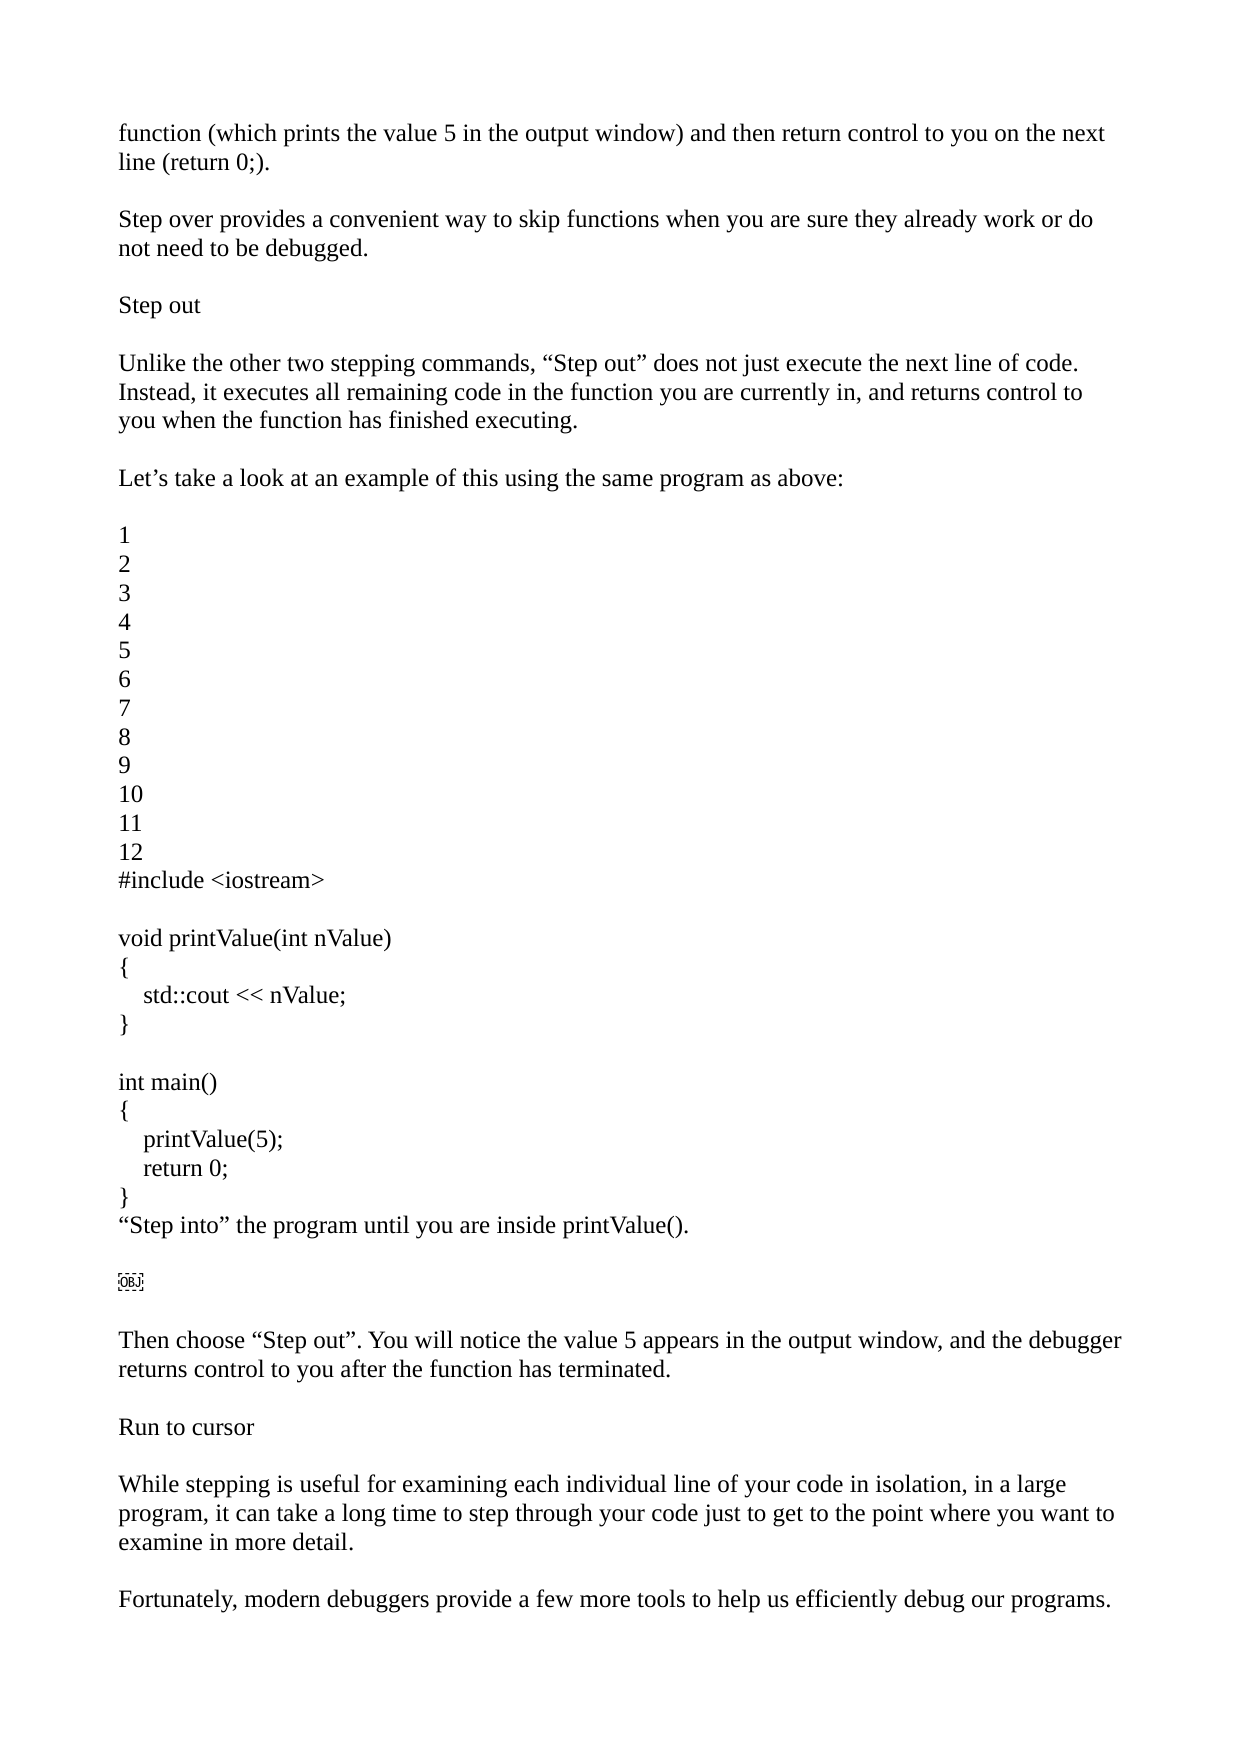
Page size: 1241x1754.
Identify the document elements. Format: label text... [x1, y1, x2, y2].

text void printValue(int nValue) [118, 923, 1122, 952]
text 8 [118, 722, 1122, 751]
text 1 [118, 521, 1122, 549]
text “Step into” the program until you are inside printValue(). [118, 1211, 1122, 1239]
text Then choose “Step out”. You will notice the value 5 appears in the output window, and the debugger returns control to you after the function has terminated. [118, 1326, 1122, 1383]
text int main() [118, 1067, 1122, 1096]
text 9 [118, 751, 1122, 779]
text Run to cursor [118, 1412, 1122, 1441]
text } [118, 1182, 1122, 1211]
text function (which prints the value 5 in the output window) and then return control to you on the next line (return 0;). [118, 118, 1122, 176]
text 5 [118, 636, 1122, 664]
text Let’s take a look at an example of this using the same program as above: [118, 463, 1122, 492]
text printValue(5); [118, 1124, 1122, 1153]
text Step out [118, 291, 1122, 319]
text { [118, 952, 1122, 981]
text ￼ [118, 1268, 1122, 1297]
text 10 [118, 779, 1122, 808]
text 7 [118, 693, 1122, 722]
text Step over provides a convenient way to skip functions when you are sure they already work or do not need to be debugged. [118, 204, 1122, 262]
text 4 [118, 607, 1122, 636]
text Fortunately, modern debuggers provide a few more tools to help us efficiently debug our programs. [118, 1584, 1122, 1613]
text 6 [118, 664, 1122, 693]
text } [118, 1009, 1122, 1038]
text While stepping is useful for examining each individual line of your code in isolation, in a large program, it can take a long time to step through your code just to get to the point where you want to examine in more detail. [118, 1469, 1122, 1556]
text return 0; [118, 1153, 1122, 1182]
text #include <iostream> [118, 866, 1122, 894]
text Unlike the other two stepping commands, “Step out” does not just execute the next line of code. Instead, it executes all remaining code in the function you are currently in, and returns control to you when the function has finished executing. [118, 348, 1122, 434]
text 3 [118, 578, 1122, 607]
text { [118, 1096, 1122, 1124]
text 11 [118, 808, 1122, 837]
text std::cout << nValue; [118, 981, 1122, 1009]
text 12 [118, 837, 1122, 866]
text 2 [118, 549, 1122, 578]
